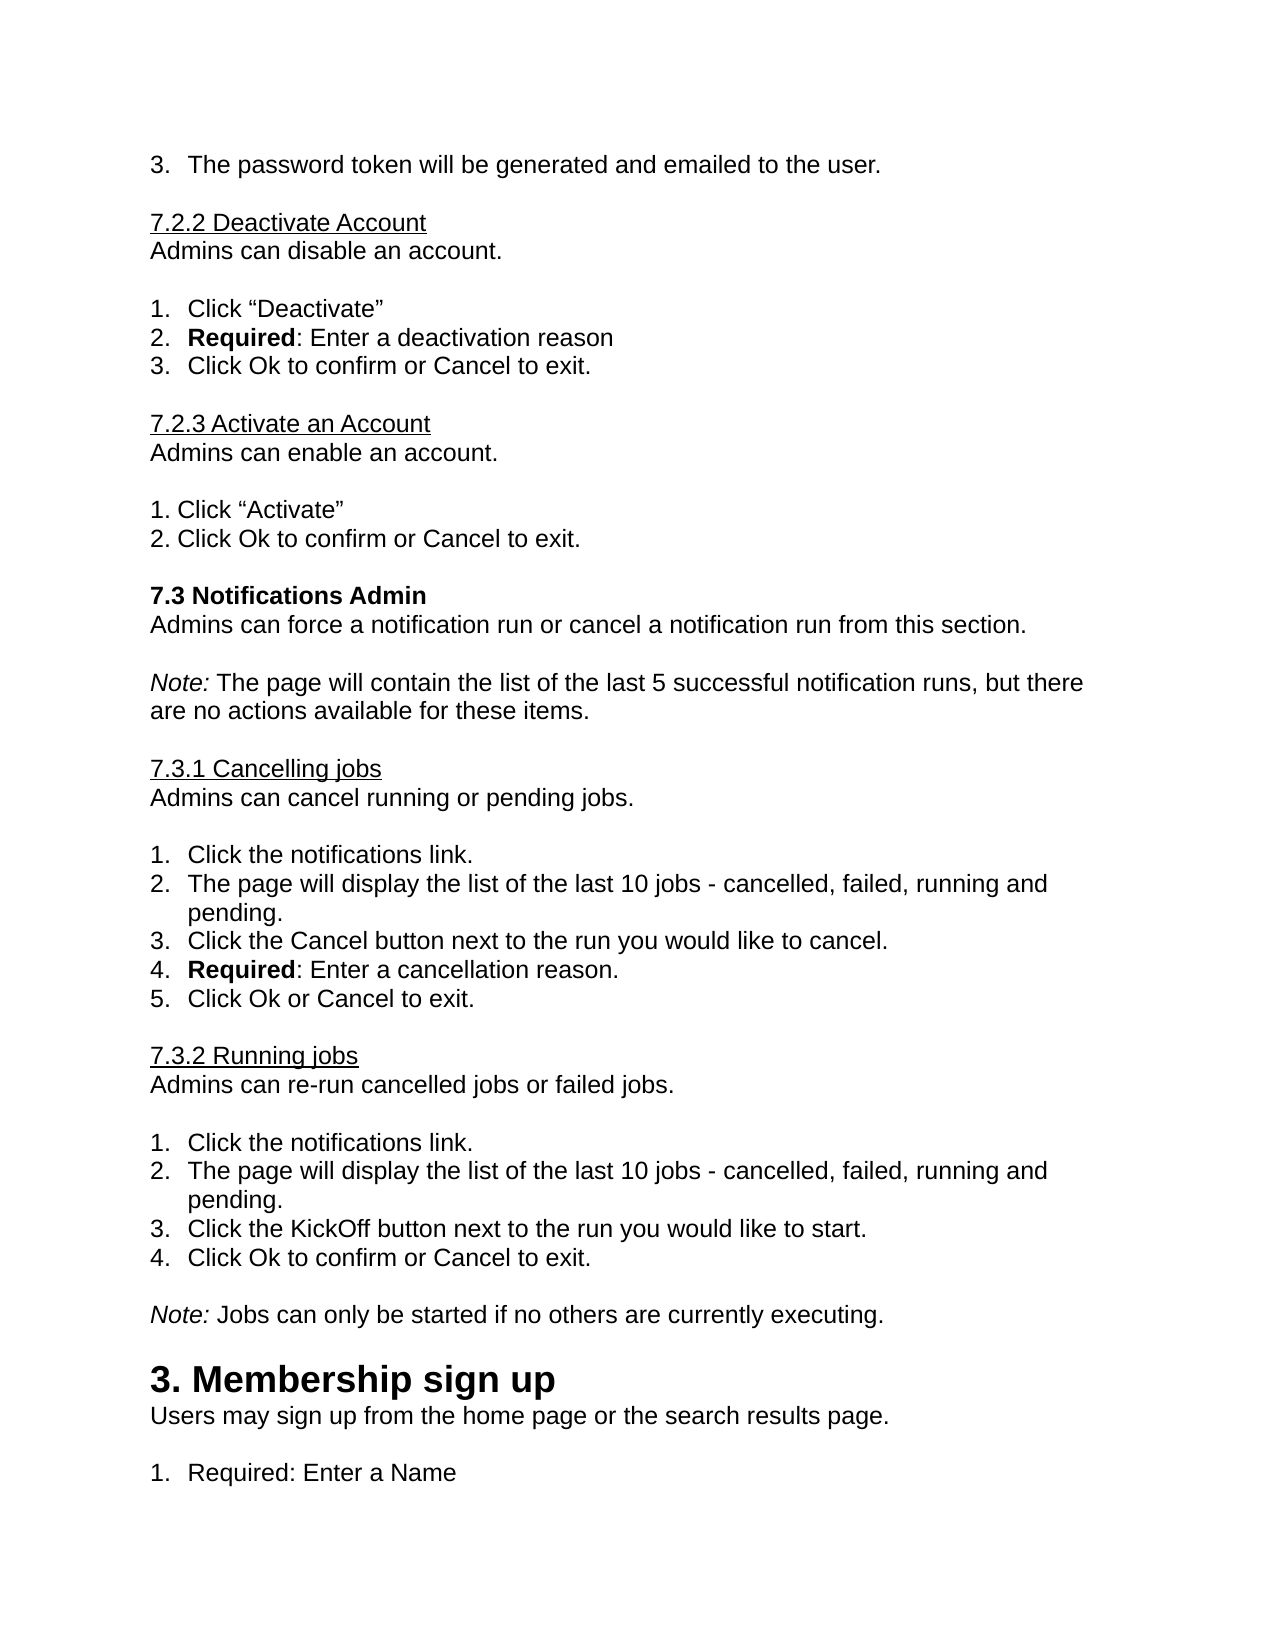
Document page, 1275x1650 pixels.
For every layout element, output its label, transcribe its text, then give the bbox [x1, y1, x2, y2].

list The page will display the list of the last 10 jobs - cancelled, failed, running and pending. [150, 869, 1125, 926]
text Admins can re-run cancelled jobs or failed jobs. [150, 1070, 1125, 1099]
text 7.2.2 Deactivate Account [150, 207, 1125, 236]
list Required: Enter a deactivation reason [150, 322, 1125, 351]
list The password token will be generated and emailed to the user. [150, 150, 1125, 179]
list Click the notifications link. [150, 1127, 1125, 1156]
text Admins can enable an account. [150, 437, 1125, 466]
text Note: Jobs can only be started if no others are currently executing. [150, 1300, 1125, 1329]
list Click Ok or Cancel to exit. [150, 984, 1125, 1012]
list Click Ok to confirm or Cancel to exit. [150, 524, 1125, 552]
text Admins can disable an account. [150, 236, 1125, 265]
text 7.3.2 Running jobs [150, 1041, 1125, 1070]
list Click “Activate” [150, 495, 1125, 524]
text Note: The page will contain the list of the last 5 successful notification runs, but there are no actions available for these items. [150, 667, 1125, 725]
list Click Ok to confirm or Cancel to exit. [150, 1242, 1125, 1271]
text Users may sign up from the home page or the search results page. [150, 1401, 1125, 1429]
list Click “Deactivate” [150, 294, 1125, 322]
list Required: Enter a cancellation reason. [150, 955, 1125, 984]
list The page will display the list of the last 10 jobs - cancelled, failed, running and pending. [150, 1156, 1125, 1214]
subtitle Membership sign up [150, 1357, 1125, 1401]
text Admins can cancel running or pending jobs. [150, 782, 1125, 811]
list Click the Cancel button next to the run you would like to cancel. [150, 926, 1125, 955]
list Click Ok to confirm or Cancel to exit. [150, 351, 1125, 380]
list Required: Enter a Name [150, 1458, 1125, 1487]
text 7.2.3 Activate an Account [150, 409, 1125, 437]
list Click the KickOff button next to the run you would like to start. [150, 1214, 1125, 1242]
text 7.3.1 Cancelling jobs [150, 754, 1125, 782]
list Click the notifications link. [150, 840, 1125, 869]
text Admins can force a notification run or cancel a notification run from this section. [150, 610, 1125, 639]
subtitle 7.3 Notifications Admin [150, 581, 1125, 610]
